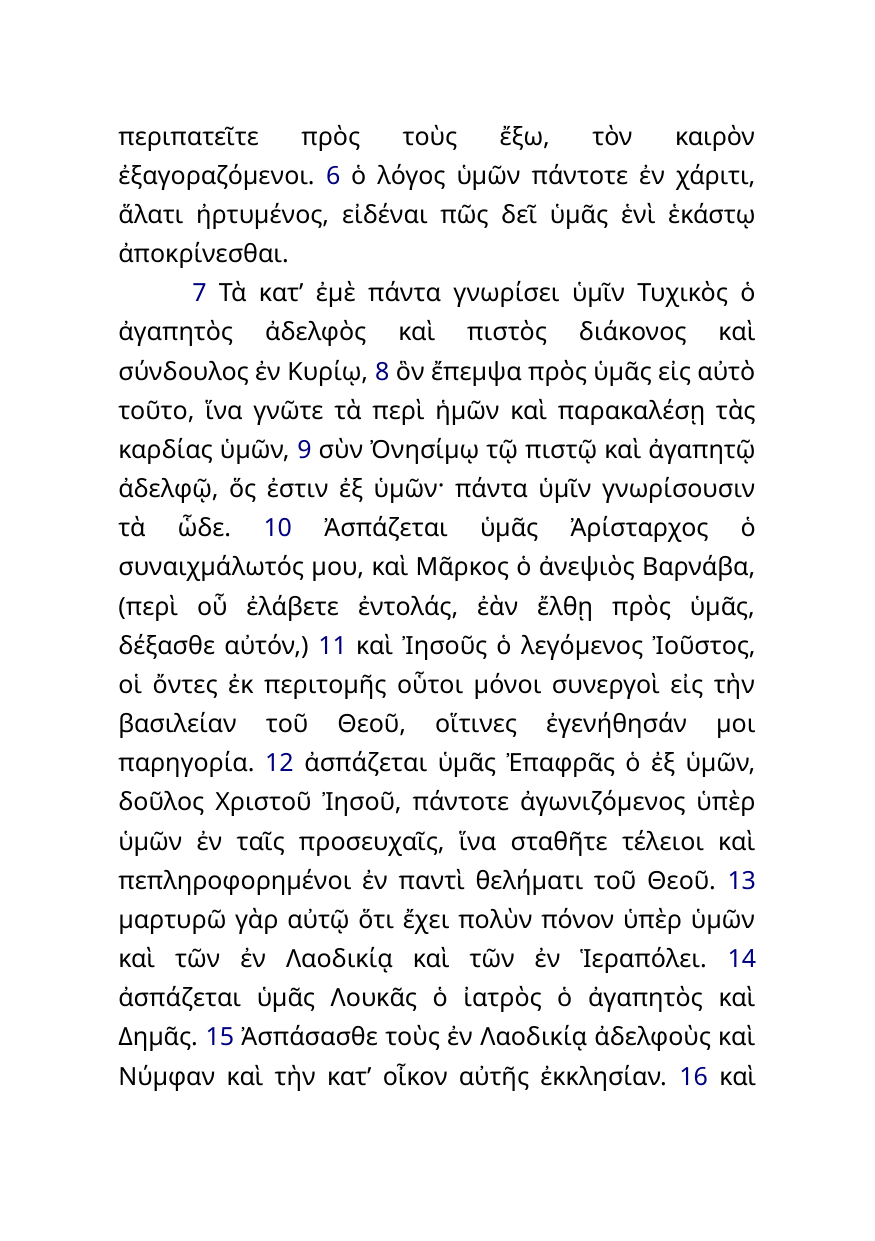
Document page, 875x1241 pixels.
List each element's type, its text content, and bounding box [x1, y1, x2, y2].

text 7 Τὰ κατ’ ἐμὲ πάντα γνωρίσει ὑμῖν Τυχικὸς ὁ ἀγαπητὸς ἀδελφὸς καὶ πιστὸς διάκονος καὶ σύνδουλος ἐν Κυρίῳ, 8 ὃν ἔπεμψα πρὸς ὑμᾶς εἰς αὐτὸ τοῦτο, ἵνα γνῶτε τὰ περὶ ἡμῶν καὶ παρακαλέσῃ τὰς καρδίας ὑμῶν, 9 σὺν Ὀνησίμῳ τῷ πιστῷ καὶ ἀγαπητῷ ἀδελφῷ, ὅς ἐστιν ἐξ ὑμῶν· πάντα ὑμῖν γνωρίσουσιν τὰ ὧδε. 10 Ἀσπάζεται ὑμᾶς Ἀρίσταρχος ὁ συναιχμάλωτός μου, καὶ Μᾶρκος ὁ ἀνεψιὸς Βαρνάβα, (περὶ οὗ ἐλάβετε ἐντολάς, ἐὰν ἔλθῃ πρὸς ὑμᾶς, δέξασθε αὐτόν,) 11 καὶ Ἰησοῦς ὁ λεγόμενος Ἰοῦστος, οἱ ὄντες ἐκ περιτομῆς οὗτοι μόνοι συνεργοὶ εἰς τὴν βασιλείαν τοῦ Θεοῦ, οἵτινες ἐγενήθησάν μοι παρηγορία. 12 ἀσπάζεται ὑμᾶς Ἐπαφρᾶς ὁ ἐξ ὑμῶν, δοῦλος Χριστοῦ Ἰησοῦ, πάντοτε ἀγωνιζόμενος ὑπὲρ ὑμῶν ἐν ταῖς προσευχαῖς, ἵνα σταθῆτε τέλειοι καὶ πεπληροφορημένοι ἐν παντὶ θελήματι τοῦ Θεοῦ. 13 μαρτυρῶ γὰρ αὐτῷ ὅτι ἔχει πολὺν πόνον ὑπὲρ ὑμῶν καὶ τῶν ἐν Λαοδικίᾳ καὶ τῶν ἐν Ἱεραπόλει. 14 ἀσπάζεται ὑμᾶς Λουκᾶς ὁ ἰατρὸς ὁ ἀγαπητὸς καὶ Δημᾶς. 15 Ἀσπάσασθε τοὺς ἐν Λαοδικίᾳ ἀδελφοὺς καὶ Νύμφαν καὶ τὴν κατ’ οἶκον αὐτῆς ἐκκλησίαν. 16 καὶ [118, 275, 756, 1092]
text περιπατεῖτε πρὸς τοὺς ἔξω, τὸν καιρὸν ἐξαγοραζόμενοι. 6 ὁ λόγος ὑμῶν πάντοτε ἐν χάριτι, ἅλατι ἠρτυμένος, εἰδέναι πῶς δεῖ ὑμᾶς ἑνὶ ἑκάστῳ ἀποκρίνεσθαι. [118, 118, 756, 270]
